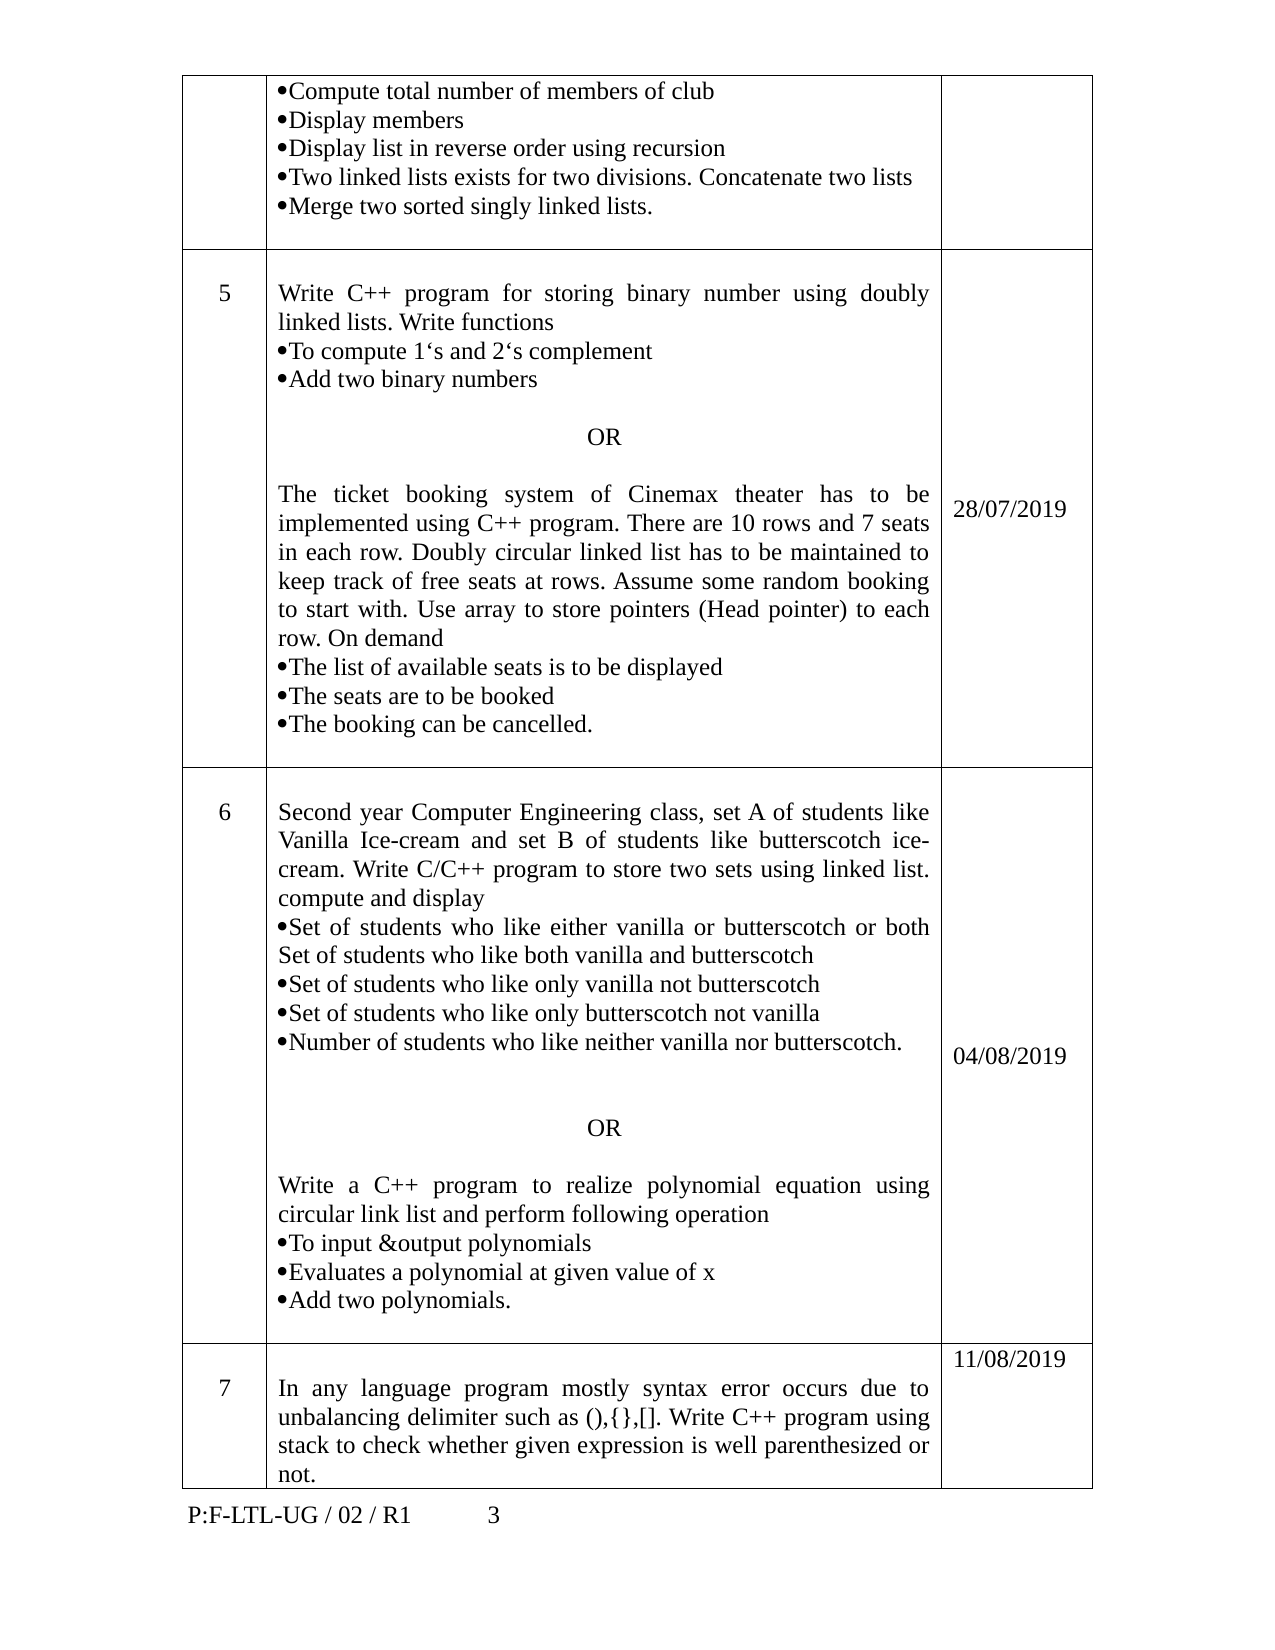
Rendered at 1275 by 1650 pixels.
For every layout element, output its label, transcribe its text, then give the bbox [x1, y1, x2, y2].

table_cell In any language program mostly syntax error occurs due to unbalancing delimiter such as (),{},[]. Write C++ program using stack to check whether given expression is well parenthesized or not. [267, 1344, 941, 1488]
table_cell Department of Computer Engineering has student's club named 'Pinnacle Club'. Students of Second, third and final year of department can be granted membership on request. Similarly one may cancel the membership of club. First node is reserved for president of club and last node is reserved for secretary of club. Write C++ program to maintain club member‘s information using singly linked list. Store student PRN and Name. Write functions to Add and delete the members as well as president or even secretary. Compute total number of members of club Display members Display list in reverse order using recursion Two linked lists exists for two divisions. Concatenate two lists Sort the singly linked list. OR Department of Computer Engineering has student's club named 'Pinnacle Club'. Students of Second, third and final year of department can be granted membership on request. Similarly one may cancel the membership of club. First node is reserved for president of club and last node is reserved for secretary of club. Write C++ program to maintain club member‘s information using singly linked list. Store student PRN and Name. Write functions to Add and delete the members as well as president or even secretary. Compute total number of members of club Display members Display list in reverse order using recursion Two linked lists exists for two divisions. Concatenate two lists Merge two sorted singly linked lists. [267, 76, 941, 248]
table_cell 7 [183, 1344, 266, 1488]
table_cell Write C++ program for storing binary number using doubly linked lists. Write functions To compute 1‘s and 2‘s complement Add two binary numbers OR The ticket booking system of Cinemax theater has to be implemented using C++ program. There are 10 rows and 7 seats in each row. Doubly circular linked list has to be maintained to keep track of free seats at rows. Assume some random booking to start with. Use array to store pointers (Head pointer) to each row. On demand The list of available seats is to be displayed The seats are to be booked The booking can be cancelled. [267, 250, 941, 767]
table_cell 04/08/2019 [942, 768, 1092, 1343]
table_cell 6 [183, 768, 266, 1343]
table_cell 28/07/2019 [942, 250, 1092, 767]
table_cell [183, 76, 266, 248]
table_cell [942, 76, 1092, 248]
table_cell 5 [183, 250, 266, 767]
table_cell 11/08/2019 [942, 1344, 1092, 1488]
table_cell Second year Computer Engineering class, set A of students like Vanilla Ice-cream and set B of students like butterscotch ice-cream. Write C/C++ program to store two sets using linked list. compute and display Set of students who like either vanilla or butterscotch or both Set of students who like both vanilla and butterscotch Set of students who like only vanilla not butterscotch Set of students who like only butterscotch not vanilla Number of students who like neither vanilla nor butterscotch. OR Write a C++ program to realize polynomial equation using circular link list and perform following operation To input &output polynomials Evaluates a polynomial at given value of x Add two polynomials. [267, 768, 941, 1343]
